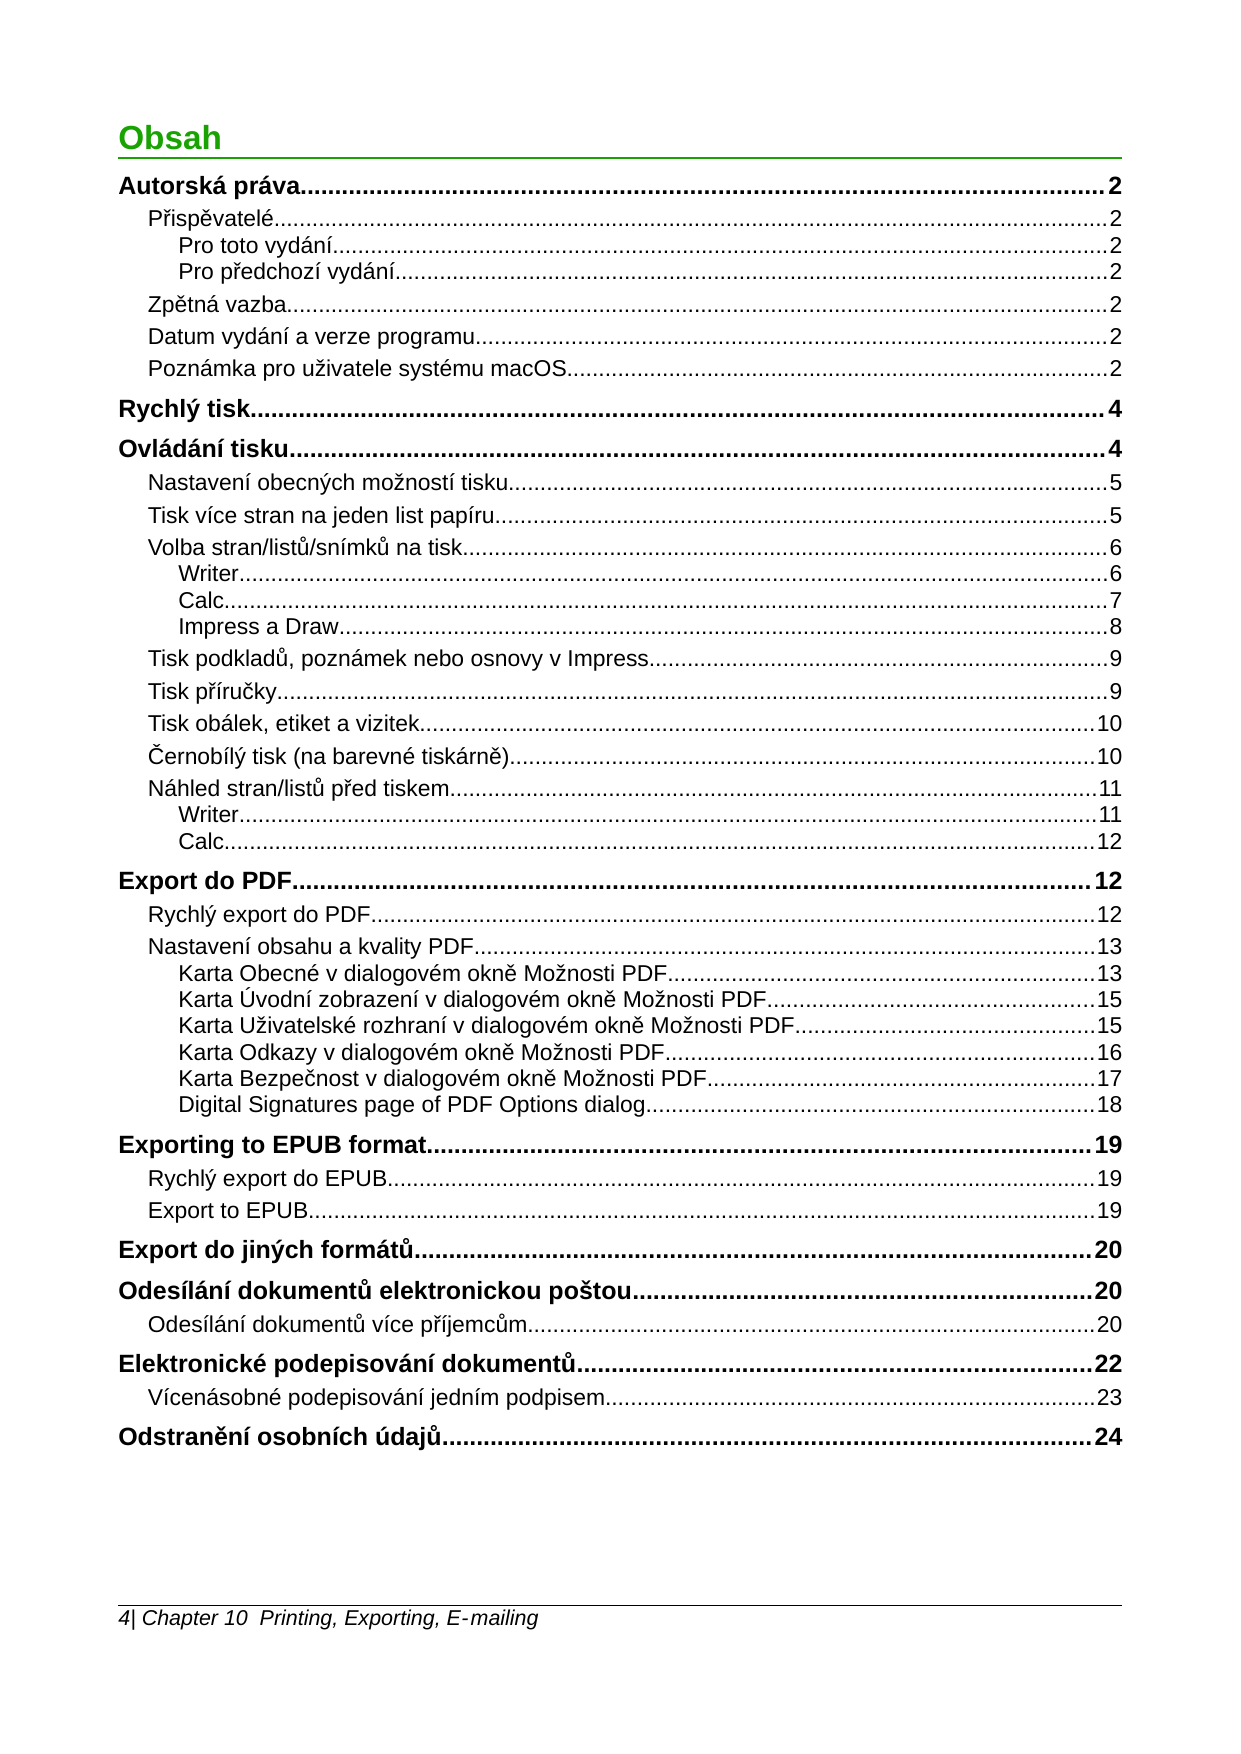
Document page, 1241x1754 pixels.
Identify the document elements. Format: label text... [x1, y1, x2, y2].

text Tisk obálek, etiket a vizitek 10 [148, 710, 1122, 737]
text Impress a Draw 8 [178, 613, 1122, 639]
text Náhled stran/listů před tiskem 11 [148, 775, 1122, 801]
text Nastavení obecných možností tisku 5 [148, 469, 1122, 496]
text Tisk podkladů, poznámek nebo osnovy v Impress 9 [148, 645, 1122, 672]
text Odstranění osobních údajů 24 [118, 1422, 1122, 1451]
text Tisk více stran na jeden list papíru 5 [148, 502, 1122, 528]
text Karta Uživatelské rozhraní v dialogovém okně Možnosti PDF 15 [178, 1012, 1122, 1039]
text Elektronické podepisování dokumentů 22 [118, 1349, 1122, 1378]
text Černobílý tisk (na barevné tiskárně) 10 [148, 743, 1122, 769]
text Přispěvatelé 2 [148, 205, 1122, 232]
text Datum vydání a verze programu 2 [148, 323, 1122, 349]
text Pro toto vydání 2 [178, 232, 1122, 258]
text Volba stran/listů/snímků na tisk 6 [148, 534, 1122, 560]
text Writer 11 [178, 801, 1122, 828]
text Digital Signatures page of PDF Options dialog 18 [178, 1091, 1122, 1118]
text Writer 6 [178, 560, 1122, 587]
text Export to EPUB 19 [148, 1197, 1122, 1223]
text Calc 7 [178, 587, 1122, 613]
text Export do PDF 12 [118, 866, 1122, 895]
text Rychlý export do EPUB 19 [148, 1164, 1122, 1191]
text Ovládání tisku 4 [118, 434, 1122, 463]
text Pro předchozí vydání 2 [178, 258, 1122, 284]
text Nastavení obsahu a kvality PDF 13 [148, 933, 1122, 959]
text Vícenásobné podepisování jedním podpisem 23 [148, 1384, 1122, 1410]
text Autorská práva 2 [118, 171, 1122, 199]
text Poznámka pro uživatele systému macOS 2 [148, 355, 1122, 382]
text Karta Úvodní zobrazení v dialogovém okně Možnosti PDF 15 [178, 986, 1122, 1012]
text Exporting to EPUB format 19 [118, 1130, 1122, 1158]
text Calc 12 [178, 828, 1122, 854]
text Odesílání dokumentů elektronickou poštou 20 [118, 1276, 1122, 1305]
subtitle Obsah [118, 118, 1122, 157]
text Zpětná vazba 2 [148, 291, 1122, 317]
text Export do jiných formátů 20 [118, 1235, 1122, 1264]
text Rychlý tisk 4 [118, 394, 1122, 422]
text Tisk příručky 9 [148, 678, 1122, 704]
text Rychlý export do PDF 12 [148, 901, 1122, 927]
text Karta Bezpečnost v dialogovém okně Možnosti PDF 17 [178, 1065, 1122, 1091]
text Karta Odkazy v dialogovém okně Možnosti PDF 16 [178, 1039, 1122, 1065]
text Karta Obecné v dialogovém okně Možnosti PDF 13 [178, 959, 1122, 986]
text Odesílání dokumentů více příjemcům 20 [148, 1311, 1122, 1337]
